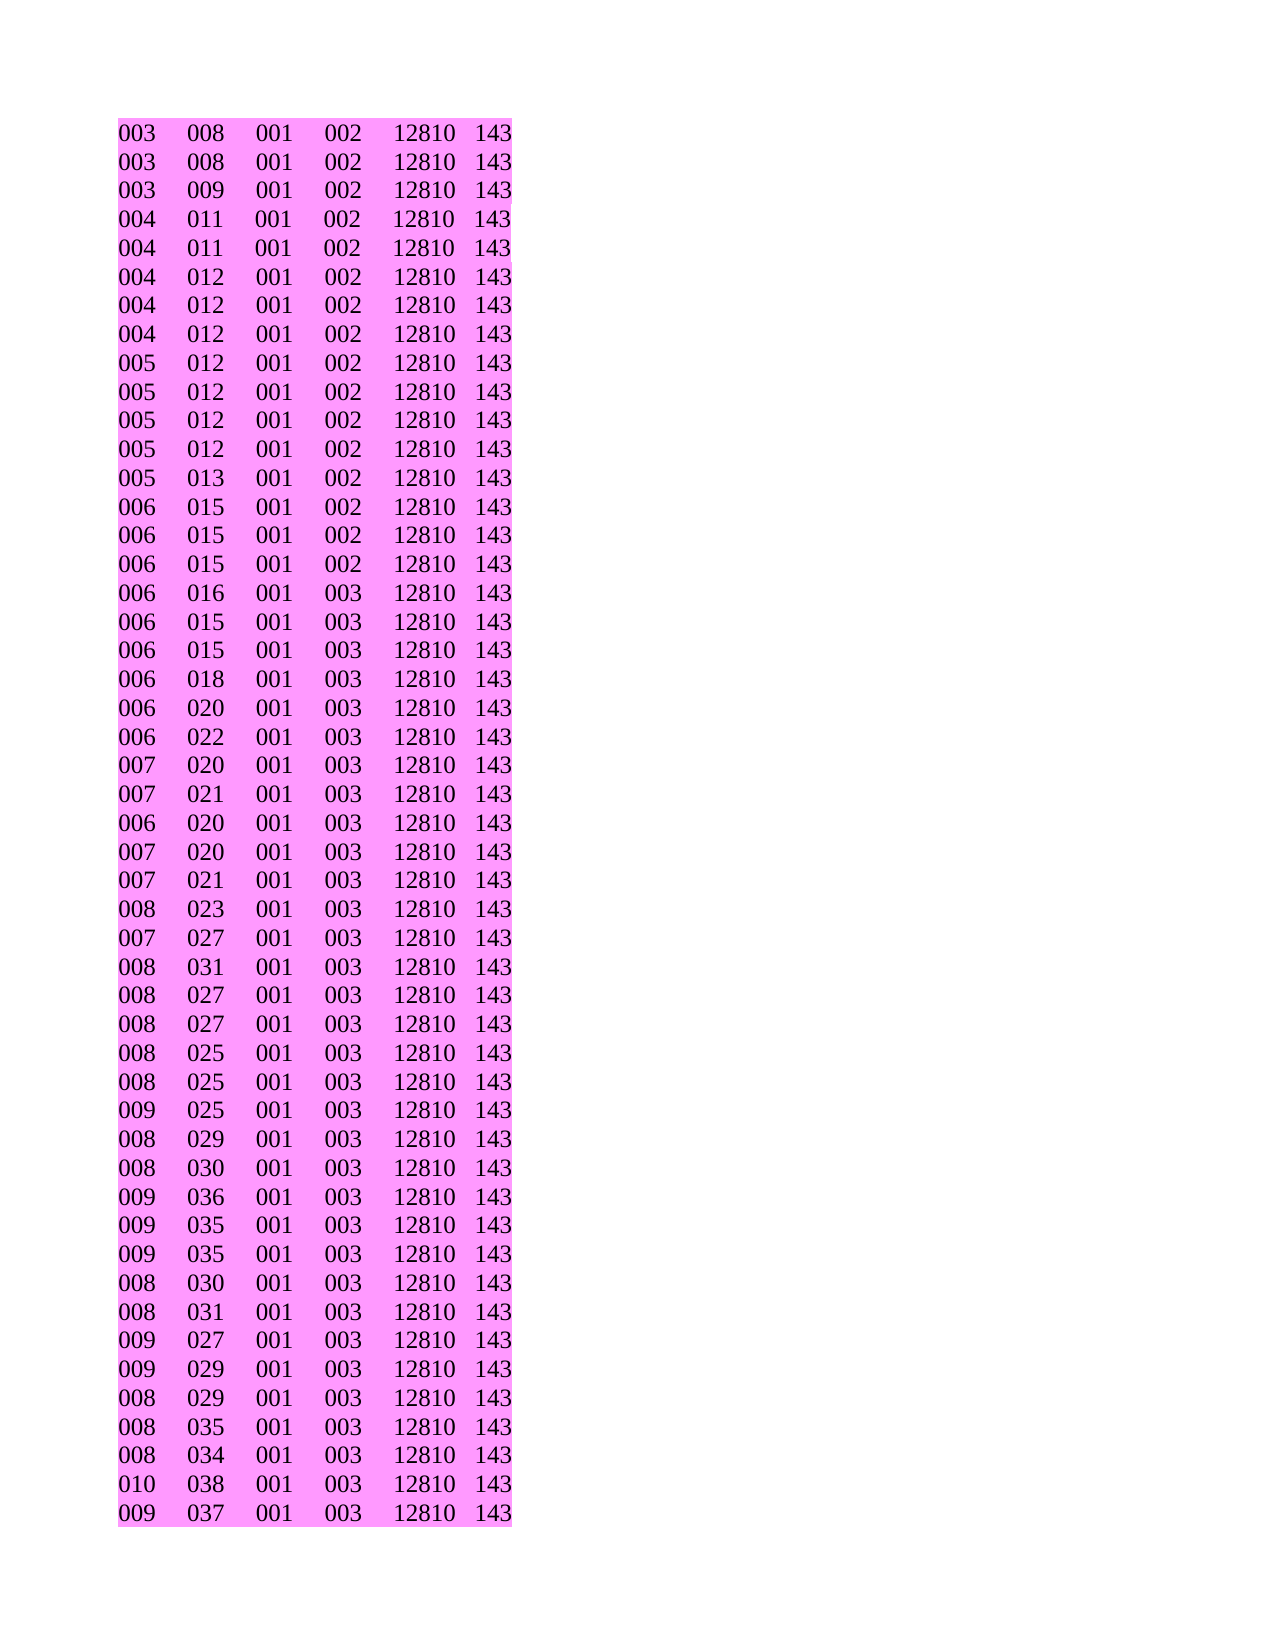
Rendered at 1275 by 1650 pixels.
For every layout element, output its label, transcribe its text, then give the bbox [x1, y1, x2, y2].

text 007 020 001 003 12810 143 [118, 837, 1157, 866]
text 005 012 001 002 12810 143 [118, 406, 1157, 434]
text 009 027 001 003 12810 143 [118, 1326, 1157, 1354]
text 005 012 001 002 12810 143 [118, 348, 1157, 377]
text 009 035 001 003 12810 143 [118, 1211, 1157, 1239]
text 004 012 001 002 12810 143 [118, 262, 1157, 291]
text 008 027 001 003 12810 143 [118, 1009, 1157, 1038]
text 008 023 001 003 12810 143 [118, 894, 1157, 923]
text 006 018 001 003 12810 143 [118, 664, 1157, 693]
text 004 011 001 002 12810 143 [118, 233, 1157, 262]
text 008 035 001 003 12810 143 [118, 1412, 1157, 1441]
text 006 015 001 003 12810 143 [118, 636, 1157, 664]
text 006 020 001 003 12810 143 [118, 808, 1157, 837]
text 009 029 001 003 12810 143 [118, 1354, 1157, 1383]
text 009 037 001 003 12810 143 [118, 1498, 1157, 1527]
text 008 034 001 003 12810 143 [118, 1441, 1157, 1469]
text 008 031 001 003 12810 143 [118, 1297, 1157, 1326]
text 008 031 001 003 12810 143 [118, 952, 1157, 981]
text 003 008 001 002 12810 143 [118, 118, 1157, 147]
text 004 012 001 002 12810 143 [118, 319, 1157, 348]
text 007 020 001 003 12810 143 [118, 751, 1157, 779]
text 009 025 001 003 12810 143 [118, 1096, 1157, 1124]
text 005 013 001 002 12810 143 [118, 463, 1157, 492]
text 006 015 001 002 12810 143 [118, 549, 1157, 578]
text 008 027 001 003 12810 143 [118, 981, 1157, 1009]
text 007 021 001 003 12810 143 [118, 779, 1157, 808]
text 008 029 001 003 12810 143 [118, 1383, 1157, 1412]
text 005 012 001 002 12810 143 [118, 377, 1157, 406]
text 008 025 001 003 12810 143 [118, 1038, 1157, 1067]
text 006 016 001 003 12810 143 [118, 578, 1157, 607]
text 009 035 001 003 12810 143 [118, 1239, 1157, 1268]
text 005 012 001 002 12810 143 [118, 434, 1157, 463]
text 006 020 001 003 12810 143 [118, 693, 1157, 722]
text 008 025 001 003 12810 143 [118, 1067, 1157, 1096]
text 006 022 001 003 12810 143 [118, 722, 1157, 751]
text 007 027 001 003 12810 143 [118, 923, 1157, 952]
text 007 021 001 003 12810 143 [118, 866, 1157, 894]
text 004 011 001 002 12810 143 [118, 204, 1157, 233]
text 003 009 001 002 12810 143 [118, 176, 1157, 204]
text 006 015 001 002 12810 143 [118, 492, 1157, 521]
text 008 030 001 003 12810 143 [118, 1268, 1157, 1297]
text 006 015 001 002 12810 143 [118, 521, 1157, 549]
text 010 038 001 003 12810 143 [118, 1469, 1157, 1498]
text 008 030 001 003 12810 143 [118, 1153, 1157, 1182]
text 003 008 001 002 12810 143 [118, 147, 1157, 176]
text 008 029 001 003 12810 143 [118, 1124, 1157, 1153]
text 006 015 001 003 12810 143 [118, 607, 1157, 636]
text 009 036 001 003 12810 143 [118, 1182, 1157, 1211]
text 004 012 001 002 12810 143 [118, 291, 1157, 319]
